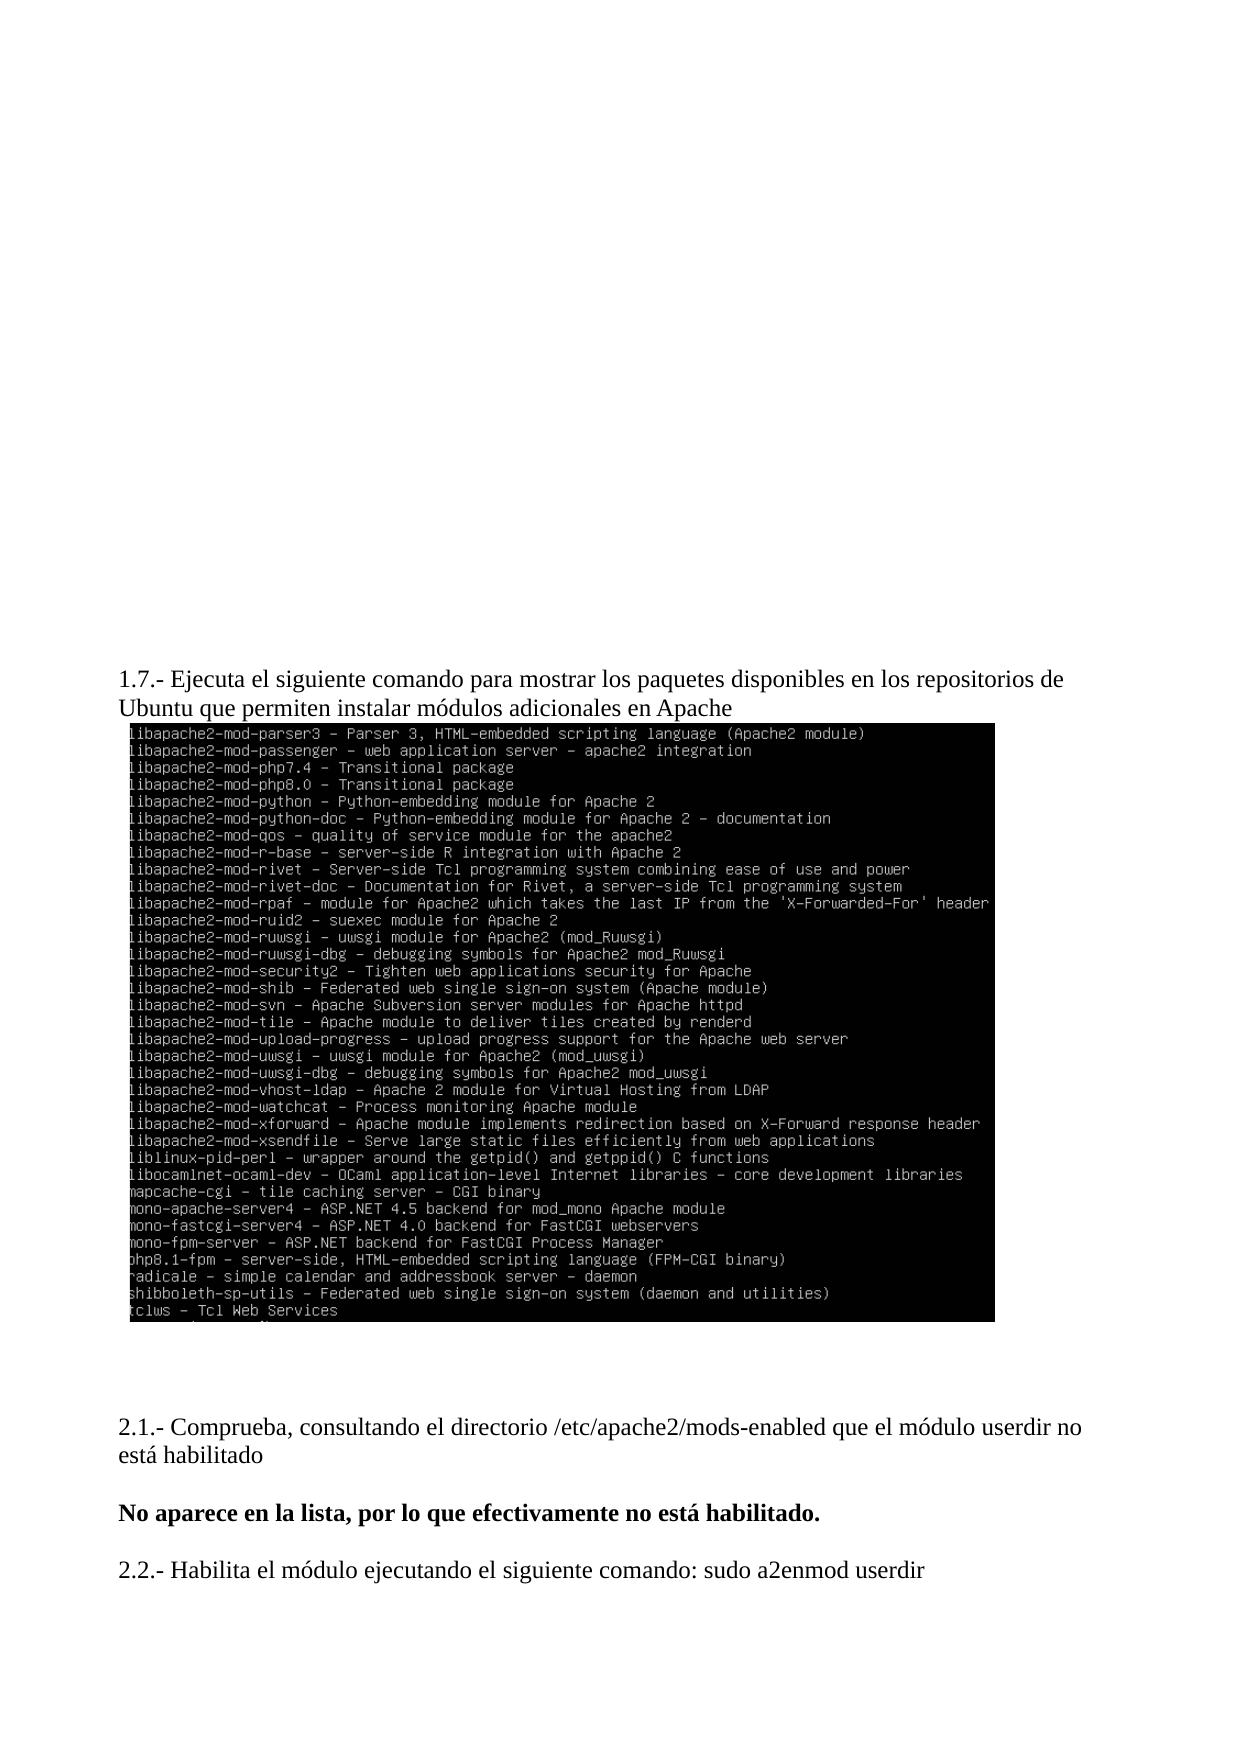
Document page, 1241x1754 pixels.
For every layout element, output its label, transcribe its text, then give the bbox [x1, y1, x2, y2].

text No aparece en la lista, por lo que efectivamente no está habilitado. [118, 1498, 1122, 1527]
text 2.1.- Comprueba, consultando el directorio /etc/apache2/mods-enabled que el módulo userdir no está habilitado [118, 1412, 1122, 1469]
text 2.2.- Habilita el módulo ejecutando el siguiente comando: sudo a2enmod userdir [118, 1556, 1122, 1584]
text 1.7.- Ejecuta el siguiente comando para mostrar los paquetes disponibles en los repositorios de Ubuntu que permiten instalar módulos adicionales en Apache [118, 664, 1122, 722]
picture [129, 723, 995, 1322]
